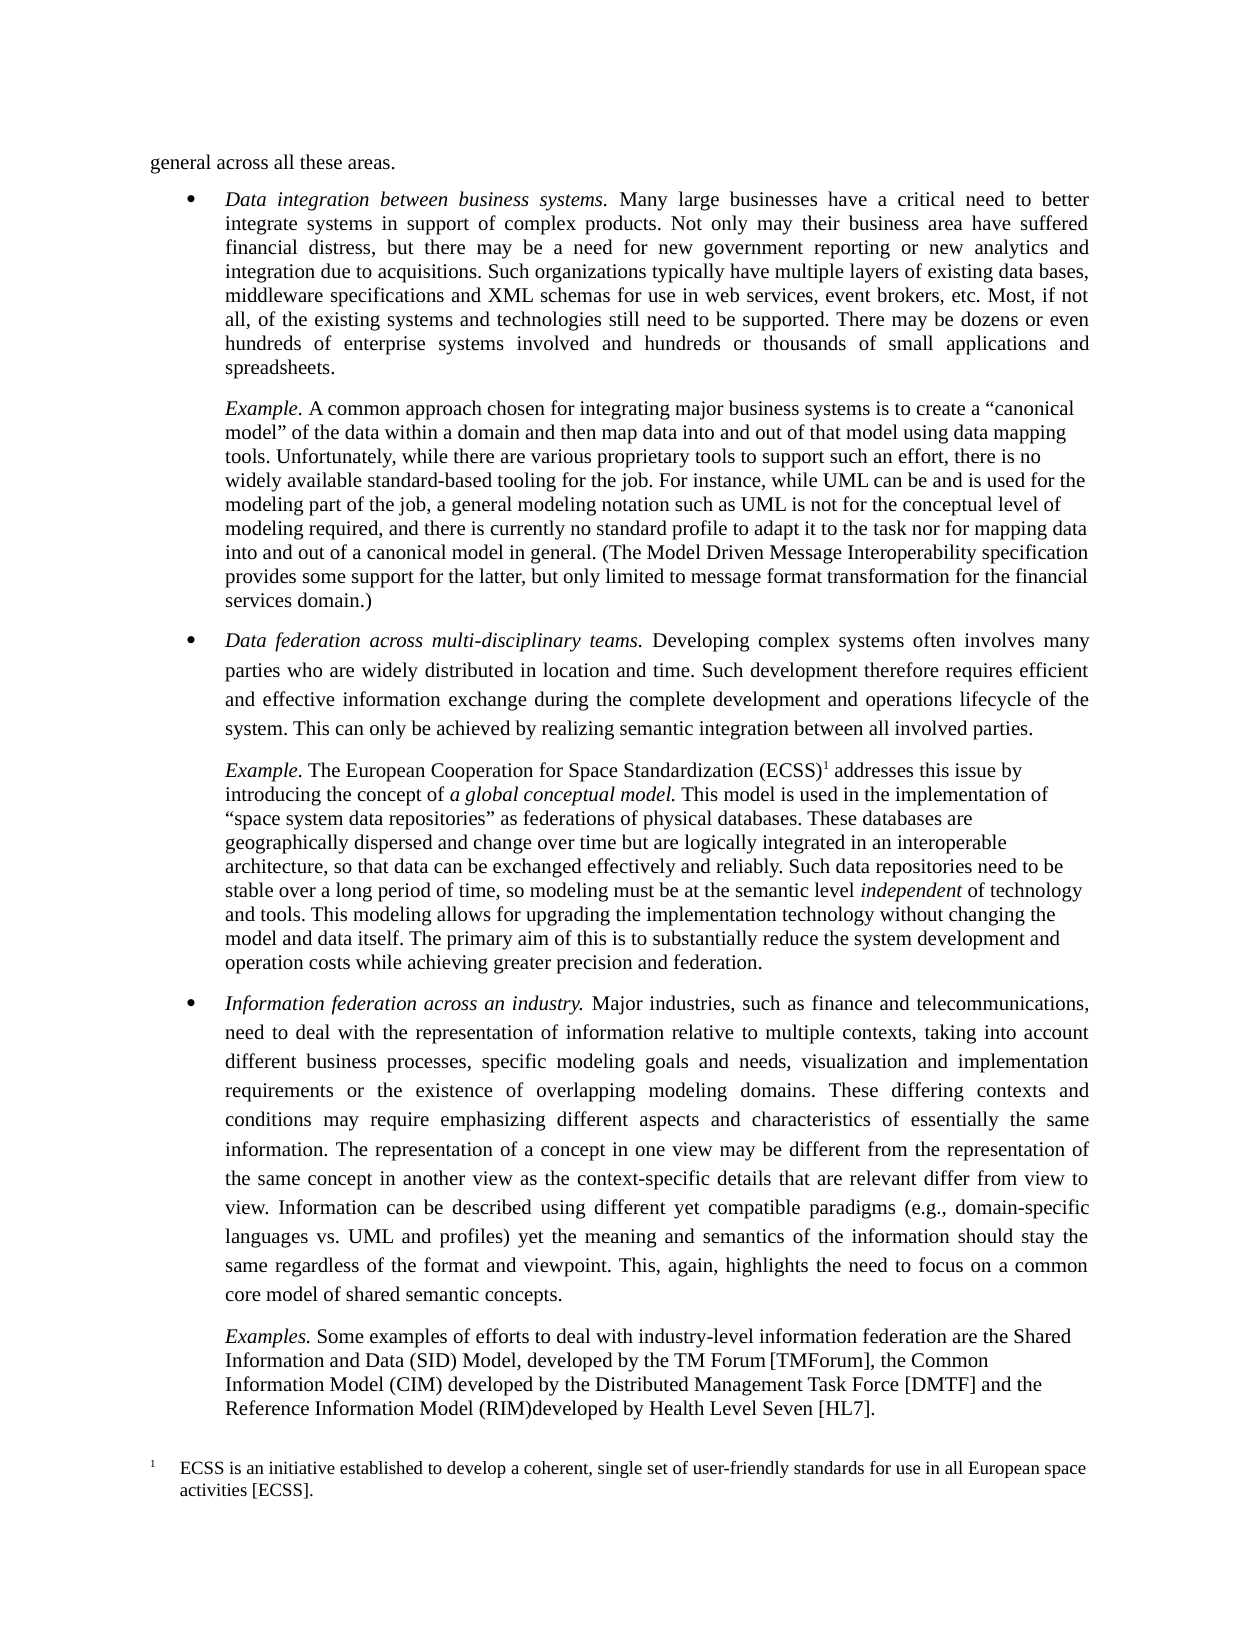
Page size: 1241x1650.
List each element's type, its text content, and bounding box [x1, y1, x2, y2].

list Data federation across multi-disciplinary teams. Developing complex systems often involves many parties who are widely distributed in location and time. Such development therefore requires efficient and effective information exchange during the complete development and operations lifecycle of the system. This can only be achieved by realizing semantic integration between all involved parties. [187, 624, 1090, 741]
text Example. A common approach chosen for integrating major business systems is to create a “canonical model” of the data within a domain and then map data into and out of that model using data mapping tools. Unfortunately, while there are various proprietary tools to support such an effort, there is no widely available standard-based tooling for the job. For instance, while UML can be and is used for the modeling part of the job, a general modeling notation such as UML is not for the conceptual level of modeling required, and there is currently no standard profile to adapt it to the task nor for mapping data into and out of a canonical model in general. (The Model Driven Message Interoperability specification provides some support for the latter, but only limited to message format transformation for the financial services domain.) [225, 396, 1090, 612]
list Information federation across an industry. Major industries, such as finance and telecommunications, need to deal with the representation of information relative to multiple contexts, taking into account different business processes, specific modeling goals and needs, visualization and implementation requirements or the existence of overlapping modeling domains. These differing contexts and conditions may require emphasizing different aspects and characteristics of essentially the same information. The representation of a concept in one view may be different from the representation of the same concept in another view as the context-specific details that are relevant differ from view to view. Information can be described using different yet compatible paradigms (e.g., domain-specific languages vs. UML and profiles) yet the meaning and semantics of the information should stay the same regardless of the format and viewpoint. This, again, highlights the need to focus on a common core model of shared semantic concepts. [187, 987, 1090, 1308]
text ECSS is an initiative established to develop a coherent, single set of user-friendly standards for use in all European space activities [ECSS]. [150, 1457, 1090, 1500]
text general across all these areas. [150, 150, 1090, 174]
text Examples. Some examples of efforts to deal with industry-level information federation are the Shared Information and Data (SID) Model, developed by the TM Forum [TMForum], the Common Information Model (CIM) developed by the Distributed Management Task Force [DMTF] and the Reference Information Model (RIM)developed by Health Level Seven [HL7]. [225, 1324, 1090, 1420]
list Data integration between business systems. Many large businesses have a critical need to better integrate systems in support of complex products. Not only may their business area have suffered financial distress, but there may be a need for new government reporting or new analytics and integration due to acquisitions. Such organizations typically have multiple layers of existing data bases, middleware specifications and XML schemas for use in web services, event brokers, etc. Most, if not all, of the existing systems and technologies still need to be supported. There may be dozens or even hundreds of enterprise systems involved and hundreds or thousands of small applications and spreadsheets. [187, 187, 1090, 379]
text Example. The European Cooperation for Space Standardization (ECSS) addresses this issue by introducing the concept of a global conceptual model. This model is used in the implementation of “space system data repositories” as federations of physical databases. These databases are geographically dispersed and change over time but are logically integrated in an interoperable architecture, so that data can be exchanged effectively and reliably. Such data repositories need to be stable over a long period of time, so modeling must be at the semantic level independent of technology and tools. This modeling allows for upgrading the implementation technology without changing the model and data itself. The primary aim of this is to substantially reduce the system development and operation costs while achieving greater precision and federation. [225, 758, 1090, 974]
